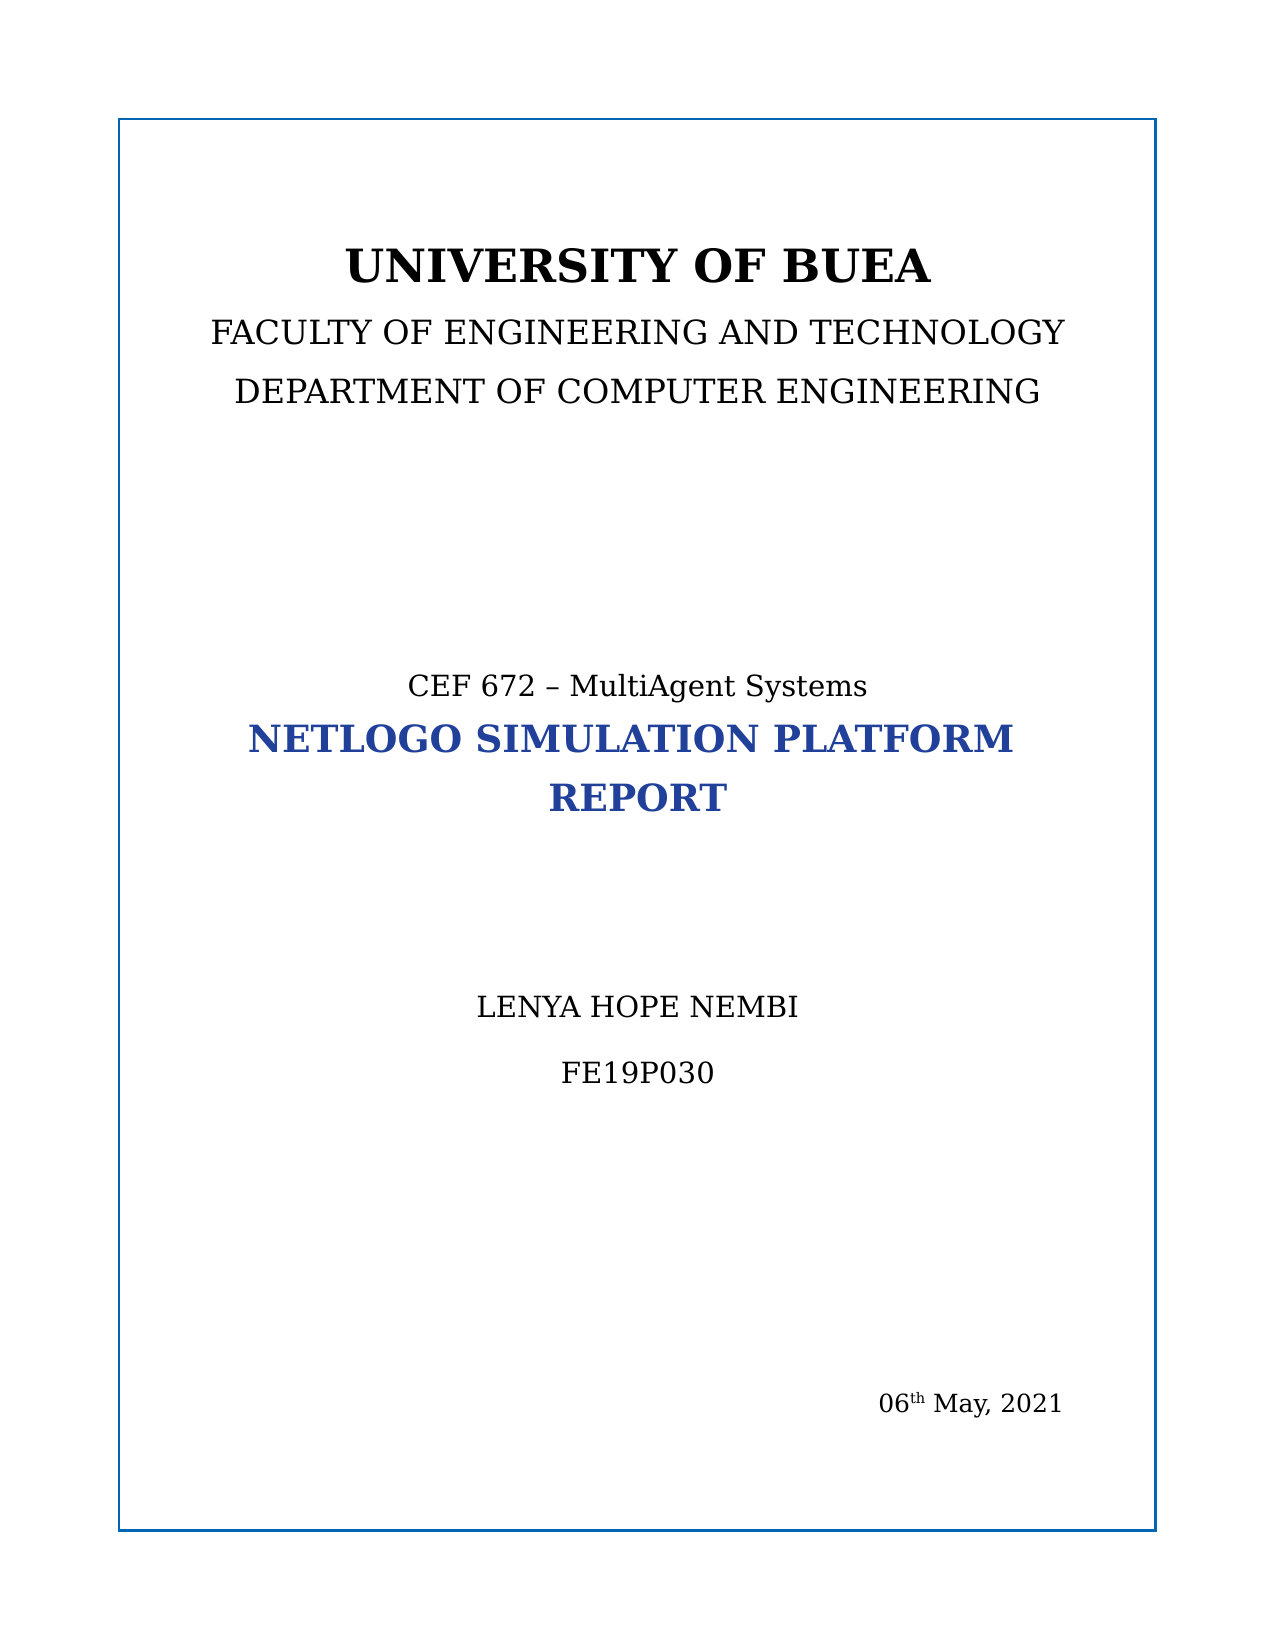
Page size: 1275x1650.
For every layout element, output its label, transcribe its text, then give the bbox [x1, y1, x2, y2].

subtitle DEPARTMENT OF COMPUTER ENGINEERING [123, 373, 1152, 412]
subtitle CEF 672 – MultiAgent Systems [123, 669, 1152, 703]
subtitle NETLOGO SIMULATION PLATFORM [123, 717, 1152, 761]
table_header 06th May, 2021 [638, 1384, 1069, 1429]
subtitle FACULTY OF ENGINEERING AND TECHNOLOGY [123, 314, 1152, 353]
subtitle UNIVERSITY OF BUEA [123, 239, 1152, 293]
subtitle FE19P030 [123, 1056, 1152, 1090]
subtitle REPORT [123, 776, 1152, 820]
table_header [208, 1384, 637, 1429]
subtitle LENYA HOPE NEMBI [123, 991, 1152, 1025]
